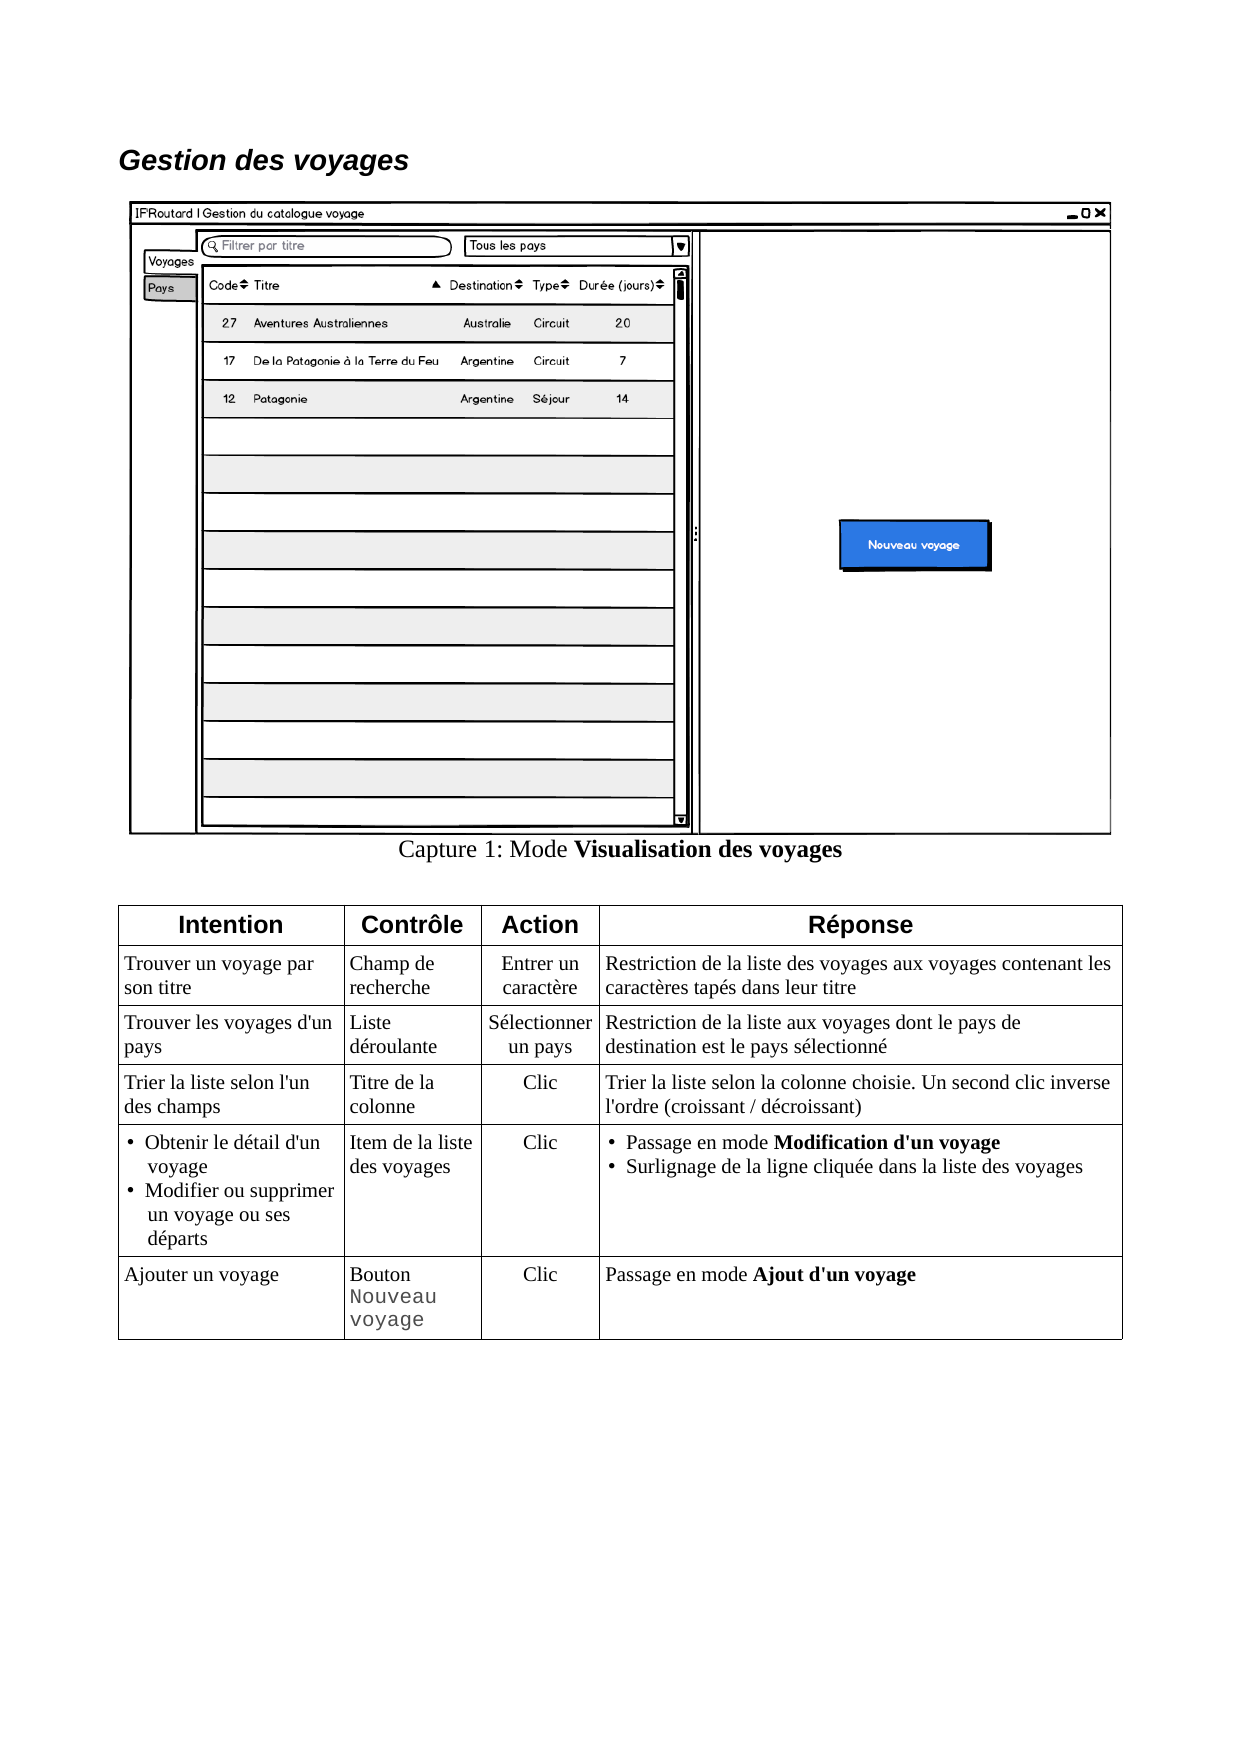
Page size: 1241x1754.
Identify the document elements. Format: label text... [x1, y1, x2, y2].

table_header Réponse [600, 906, 1122, 945]
table_cell Titre de la colonne [345, 1065, 481, 1124]
table_cell Sélectionner un pays [482, 1006, 599, 1064]
table_header Intention [119, 906, 344, 945]
table_cell Trouver un voyage par son titre [119, 946, 344, 1004]
table_cell Champ de recherche [345, 946, 481, 1004]
table_cell Trouver les voyages d'un pays [119, 1006, 344, 1064]
table_cell Liste déroulante [345, 1006, 481, 1064]
table_header Contrôle [345, 906, 481, 945]
table_cell Trier la liste selon l'un des champs [119, 1065, 344, 1124]
table_cell Restriction de la liste aux voyages dont le pays de destination est le pays sélectionné [600, 1006, 1122, 1064]
table_cell Bouton Nouveau voyage [345, 1257, 481, 1339]
table_header Action [482, 906, 599, 945]
table_cell Clic [482, 1125, 599, 1256]
table_cell Ajouter un voyage [119, 1257, 344, 1339]
table_cell Item de la liste des voyages [345, 1125, 481, 1256]
table_cell Entrer un caractère [482, 946, 599, 1004]
table_cell Passage en mode Ajout d'un voyage [600, 1257, 1122, 1339]
table_cell Obtenir le détail d'un voyage Modifier ou supprimer un voyage ou ses départs [119, 1125, 344, 1256]
table_cell Trier la liste selon la colonne choisie. Un second clic inverse l'ordre (croissant / décroissant) [600, 1065, 1122, 1124]
table_cell Passage en mode Modification d'un voyage Surlignage de la ligne cliquée dans la liste des voyages [600, 1125, 1122, 1256]
text Capture 1: Mode Visualisation des voyages [129, 835, 1111, 863]
table_cell Clic [482, 1065, 599, 1124]
subtitle Gestion des voyages [118, 143, 1122, 177]
picture [129, 201, 1112, 835]
table_cell Restriction de la liste des voyages aux voyages contenant les caractères tapés dans leur titre [600, 946, 1122, 1004]
table_cell Clic [482, 1257, 599, 1339]
